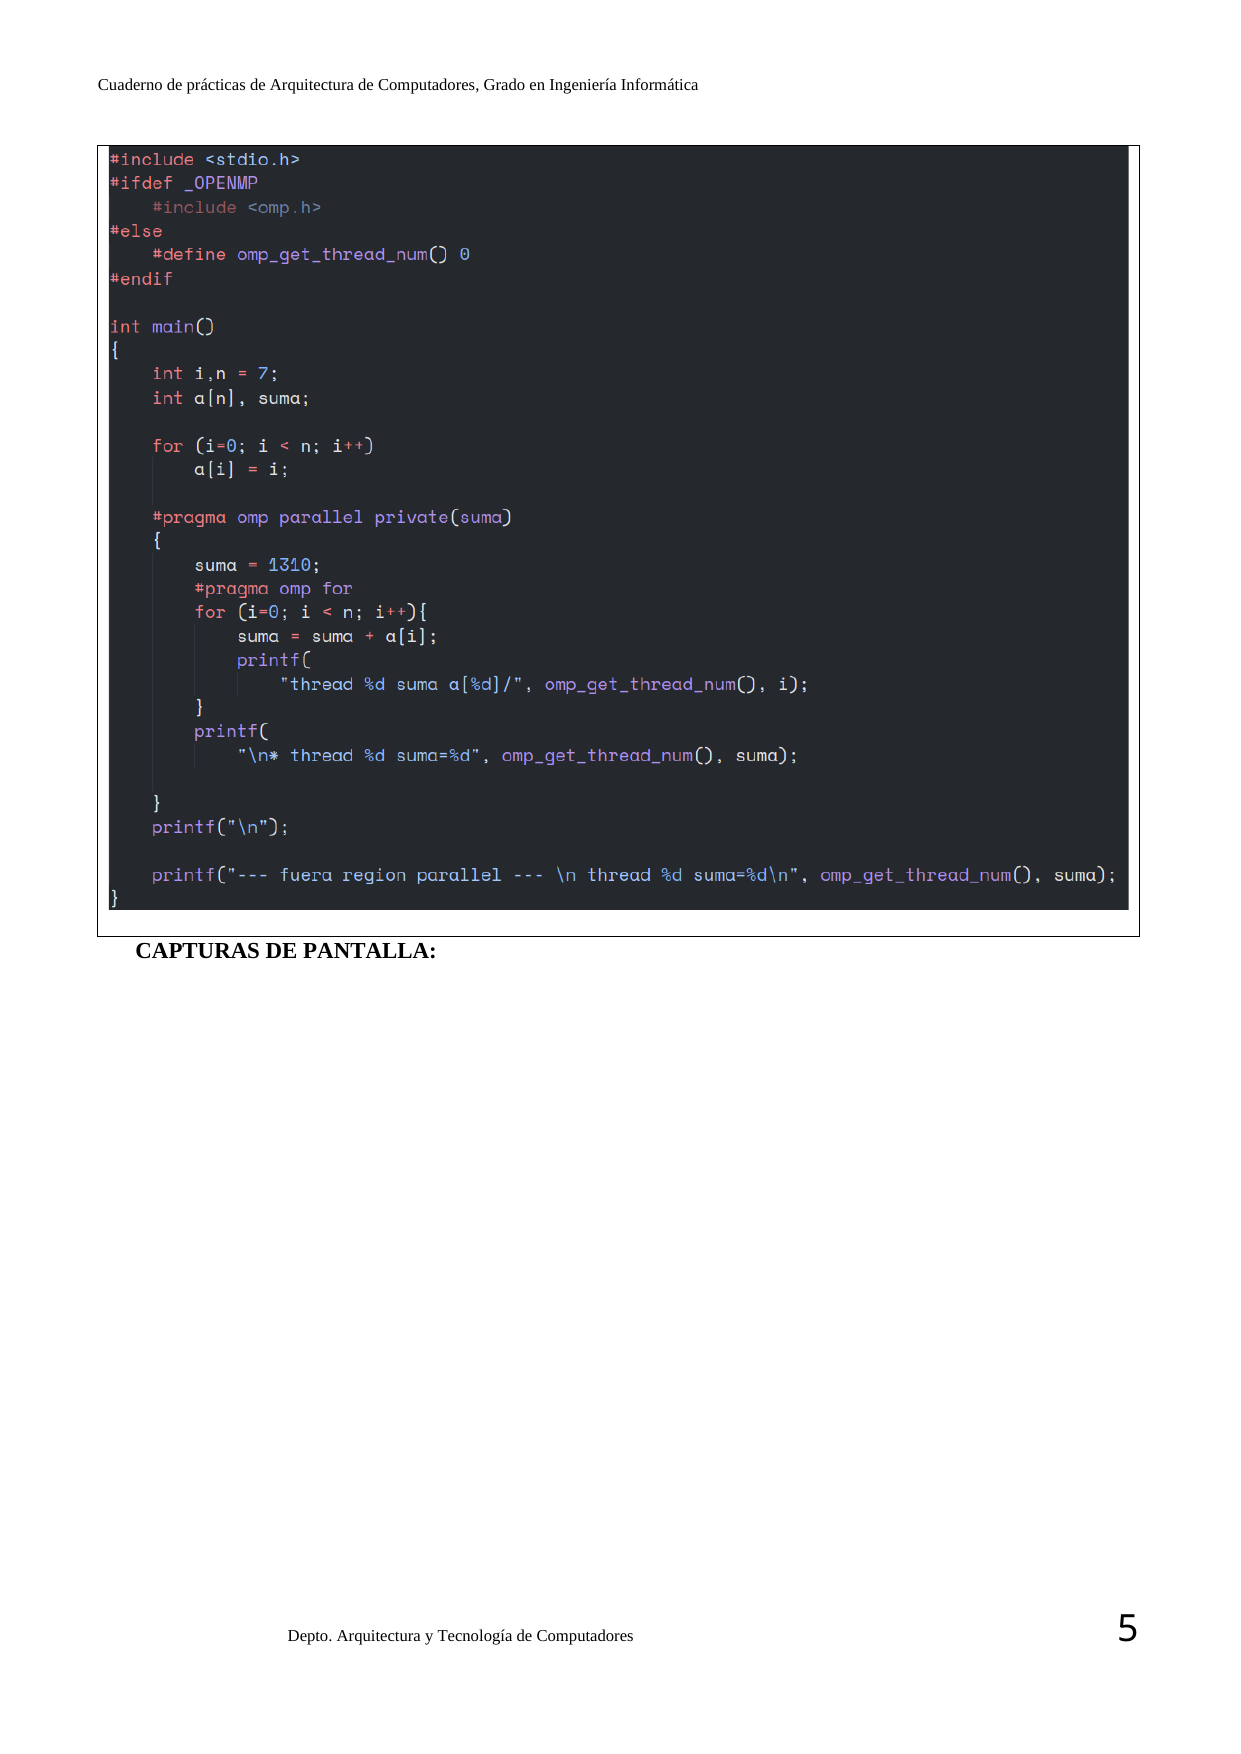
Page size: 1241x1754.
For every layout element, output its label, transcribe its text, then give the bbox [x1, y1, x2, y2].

text CAPTURAS DE PANTALLA: [135, 937, 1138, 963]
picture [108, 146, 1129, 910]
table_header [98, 146, 1139, 936]
